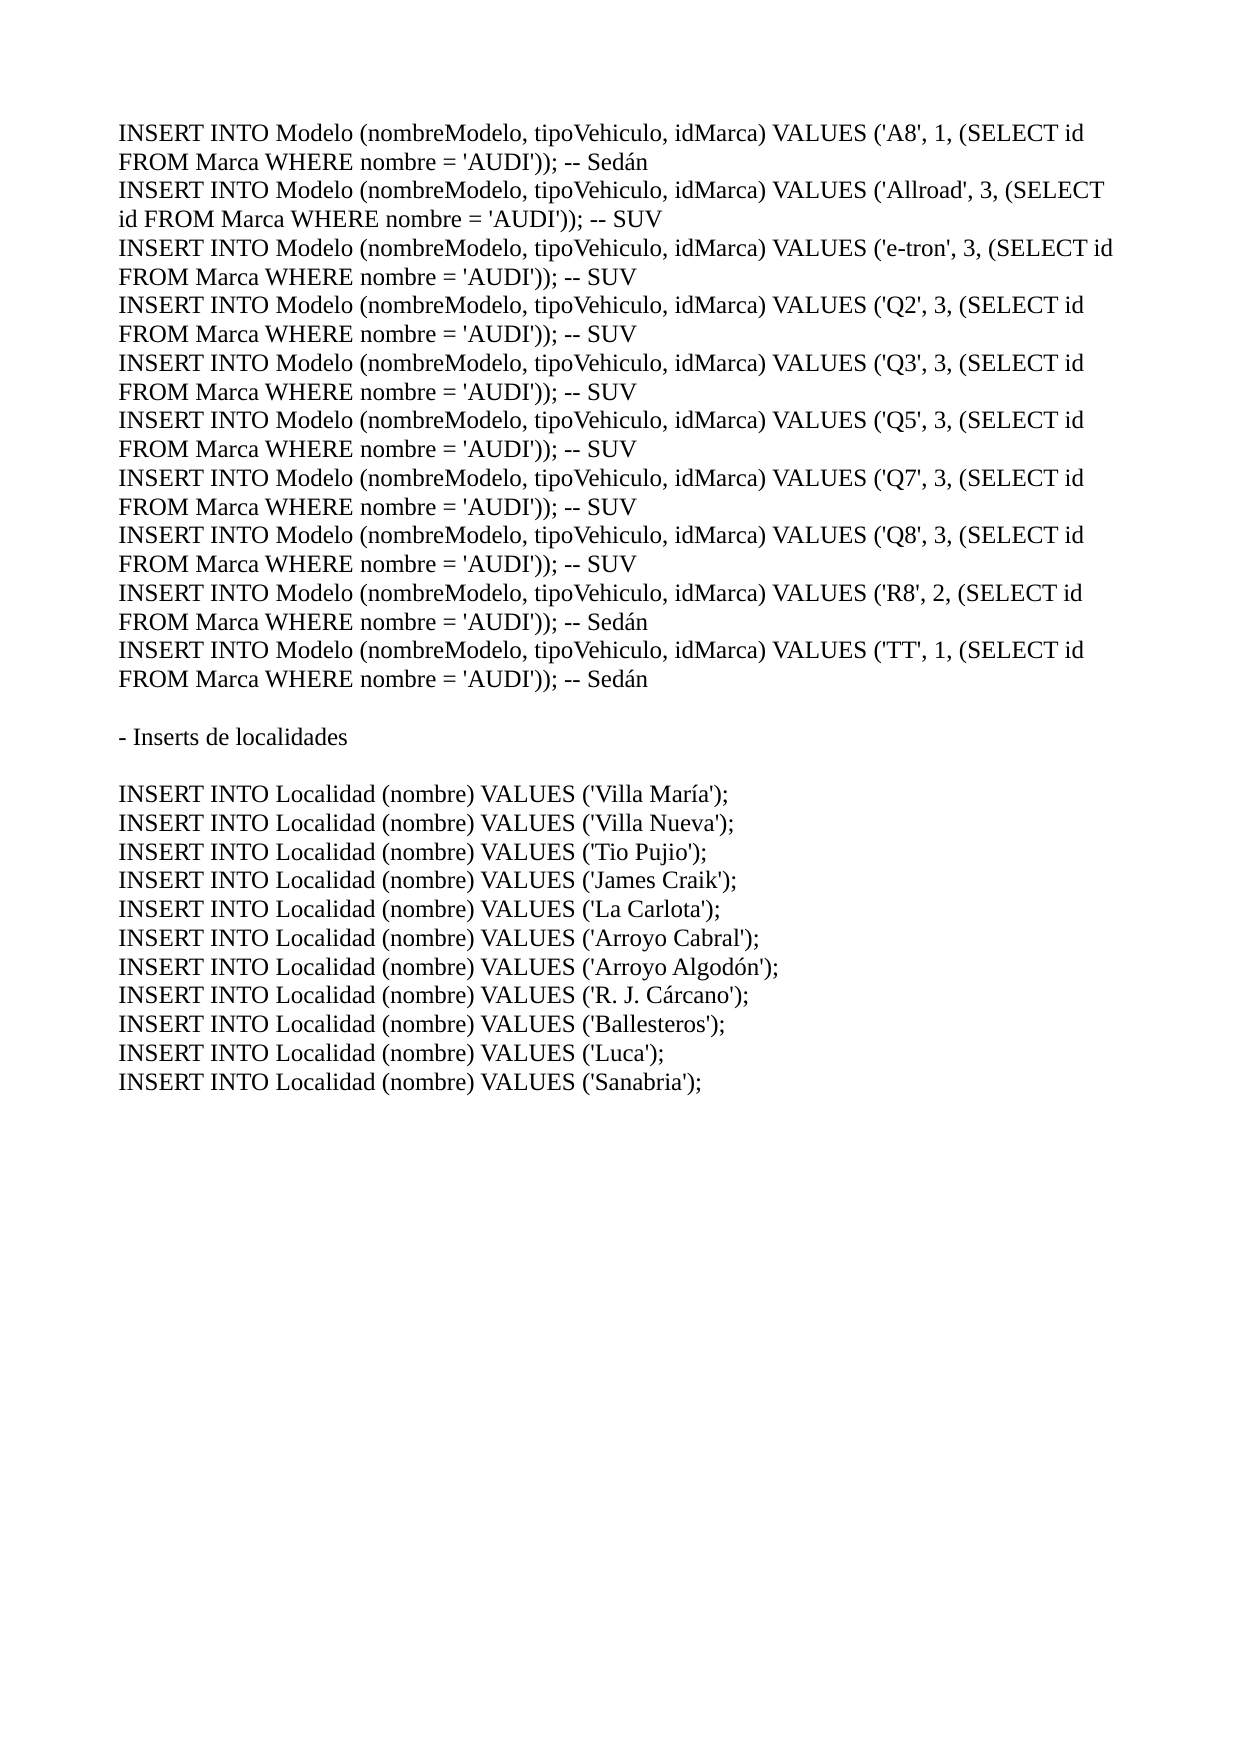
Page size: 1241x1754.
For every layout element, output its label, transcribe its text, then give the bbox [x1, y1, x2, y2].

text INSERT INTO Modelo (nombreModelo, tipoVehiculo, idMarca) VALUES ('Allroad', 3, (SELECT id FROM Marca WHERE nombre = 'AUDI')); -- SUV [118, 176, 1122, 233]
text INSERT INTO Modelo (nombreModelo, tipoVehiculo, idMarca) VALUES ('TT', 1, (SELECT id FROM Marca WHERE nombre = 'AUDI')); -- Sedán [118, 636, 1122, 693]
text INSERT INTO Localidad (nombre) VALUES ('R. J. Cárcano'); [118, 981, 1122, 1009]
text INSERT INTO Modelo (nombreModelo, tipoVehiculo, idMarca) VALUES ('Q3', 3, (SELECT id FROM Marca WHERE nombre = 'AUDI')); -- SUV [118, 348, 1122, 406]
text INSERT INTO Localidad (nombre) VALUES ('Tio Pujio'); [118, 837, 1122, 866]
text - Inserts de localidades [118, 722, 1122, 751]
text INSERT INTO Modelo (nombreModelo, tipoVehiculo, idMarca) VALUES ('Q8', 3, (SELECT id FROM Marca WHERE nombre = 'AUDI')); -- SUV [118, 521, 1122, 578]
text INSERT INTO Localidad (nombre) VALUES ('Luca'); [118, 1038, 1122, 1067]
text INSERT INTO Modelo (nombreModelo, tipoVehiculo, idMarca) VALUES ('Q2', 3, (SELECT id FROM Marca WHERE nombre = 'AUDI')); -- SUV [118, 291, 1122, 348]
text INSERT INTO Localidad (nombre) VALUES ('Villa Nueva'); [118, 808, 1122, 837]
text INSERT INTO Modelo (nombreModelo, tipoVehiculo, idMarca) VALUES ('R8', 2, (SELECT id FROM Marca WHERE nombre = 'AUDI')); -- Sedán [118, 578, 1122, 636]
text INSERT INTO Localidad (nombre) VALUES ('Arroyo Cabral'); [118, 923, 1122, 952]
text INSERT INTO Localidad (nombre) VALUES ('James Craik'); [118, 866, 1122, 894]
text INSERT INTO Localidad (nombre) VALUES ('Sanabria'); [118, 1067, 1122, 1096]
text INSERT INTO Modelo (nombreModelo, tipoVehiculo, idMarca) VALUES ('e-tron', 3, (SELECT id FROM Marca WHERE nombre = 'AUDI')); -- SUV [118, 233, 1122, 291]
text INSERT INTO Localidad (nombre) VALUES ('Ballesteros'); [118, 1009, 1122, 1038]
text INSERT INTO Localidad (nombre) VALUES ('Villa María'); [118, 779, 1122, 808]
text INSERT INTO Modelo (nombreModelo, tipoVehiculo, idMarca) VALUES ('Q7', 3, (SELECT id FROM Marca WHERE nombre = 'AUDI')); -- SUV [118, 463, 1122, 521]
text INSERT INTO Modelo (nombreModelo, tipoVehiculo, idMarca) VALUES ('A8', 1, (SELECT id FROM Marca WHERE nombre = 'AUDI')); -- Sedán [118, 118, 1122, 176]
text INSERT INTO Localidad (nombre) VALUES ('La Carlota'); [118, 894, 1122, 923]
text INSERT INTO Modelo (nombreModelo, tipoVehiculo, idMarca) VALUES ('Q5', 3, (SELECT id FROM Marca WHERE nombre = 'AUDI')); -- SUV [118, 406, 1122, 463]
text INSERT INTO Localidad (nombre) VALUES ('Arroyo Algodón'); [118, 952, 1122, 981]
